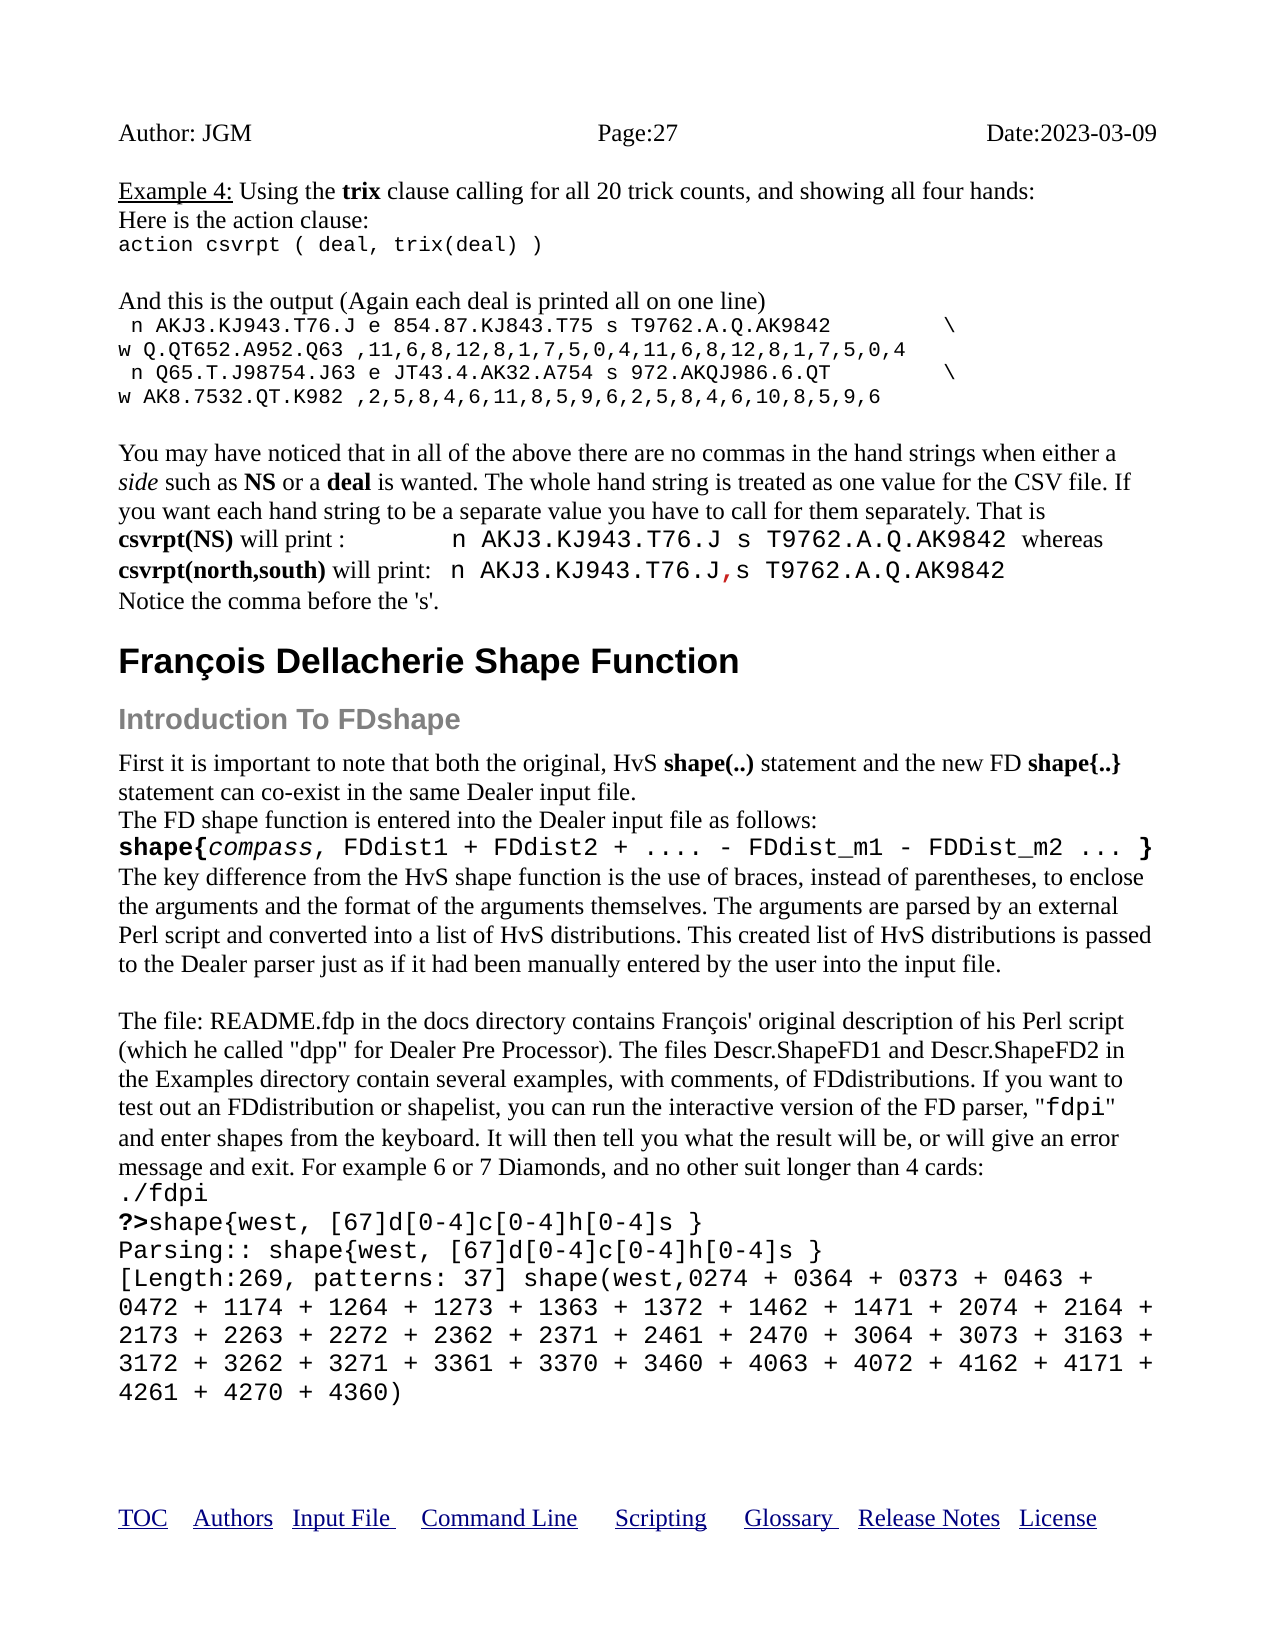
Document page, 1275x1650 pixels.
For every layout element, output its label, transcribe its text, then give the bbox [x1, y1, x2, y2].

text You may have noticed that in all of the above there are no commas in the hand strings when either a side such as NS or a deal is wanted. The whole hand string is treated as one value for the CSV file. If you want each hand string to be a separate value you have to call for them separately. That is csvrpt(NS) will print : n AKJ3.KJ943.T76.J s T9762.A.Q.AK9842 whereas csvrpt(north,south) will print: n AKJ3.KJ943.T76.J,s T9762.A.Q.AK9842 [118, 438, 1157, 586]
text action csvrpt ( deal, trix(deal) ) [118, 234, 1157, 257]
text shape{compass, FDdist1 + FDdist2 + .... - FDdist_m1 - FDDist_m2 ... } [118, 834, 1157, 862]
text The FD shape function is entered into the Dealer input file as follows: [118, 805, 1157, 834]
text And this is the output (Again each deal is printed all on one line) [118, 286, 1157, 315]
text [Length:269, patterns: 37] shape(west,0274 + 0364 + 0373 + 0463 + 0472 + 1174 + 1264 + 1273 + 1363 + 1372 + 1462 + 1471 + 2074 + 2164 + 2173 + 2263 + 2272 + 2362 + 2371 + 2461 + 2470 + 3064 + 3073 + 3163 + 3172 + 3262 + 3271 + 3361 + 3370 + 3460 + 4063 + 4072 + 4162 + 4171 + 4261 + 4270 + 4360) [118, 1266, 1157, 1407]
subtitle François Dellacherie Shape Function [118, 641, 1157, 681]
text ./fdpi [118, 1181, 1157, 1209]
text First it is important to note that both the original, HvS shape(..) statement and the new FD shape{..} statement can co-exist in the same Dealer input file. [118, 748, 1157, 805]
text ?>shape{west, [67]d[0-4]c[0-4]h[0-4]s } [118, 1209, 1157, 1237]
text The file: README.fdp in the docs directory contains François' original description of his Perl script (which he called "dpp" for Dealer Pre Processor). The files Descr.ShapeFD1 and Descr.ShapeFD2 in the Examples directory contain several examples, with comments, of FDdistributions. If you want to test out an FDdistribution or shapelist, you can run the interactive version of the FD parser, "fdpi" and enter shapes from the keyboard. It will then tell you what the result will be, or will give an error message and exit. For example 6 or 7 Diamonds, and no other suit longer than 4 cards: [118, 1006, 1157, 1181]
text The key difference from the HvS shape function is the use of braces, instead of parentheses, to enclose the arguments and the format of the arguments themselves. The arguments are parsed by an external Perl script and converted into a list of HvS distributions. This created list of HvS distributions is passed to the Dealer parser just as if it had been manually entered by the user into the input file. [118, 862, 1157, 977]
text n Q65.T.J98754.J63 e JT43.4.AK32.A754 s 972.AKQJ986.6.QT \ [118, 362, 1157, 386]
text Parsing:: shape{west, [67]d[0-4]c[0-4]h[0-4]s } [118, 1237, 1157, 1266]
subtitle Introduction To FDshape [118, 702, 1157, 735]
text w Q.QT652.A952.Q63 ,11,6,8,12,8,1,7,5,0,4,11,6,8,12,8,1,7,5,0,4 [118, 339, 1157, 362]
text n AKJ3.KJ943.T76.J e 854.87.KJ843.T75 s T9762.A.Q.AK9842 \ [118, 315, 1157, 339]
text Example 4: Using the trix clause calling for all 20 trick counts, and showing all four hands: [118, 176, 1157, 205]
text Here is the action clause: [118, 205, 1157, 234]
text w AK8.7532.QT.K982 ,2,5,8,4,6,11,8,5,9,6,2,5,8,4,6,10,8,5,9,6 [118, 386, 1157, 409]
text Notice the comma before the 's'. [118, 586, 1157, 615]
